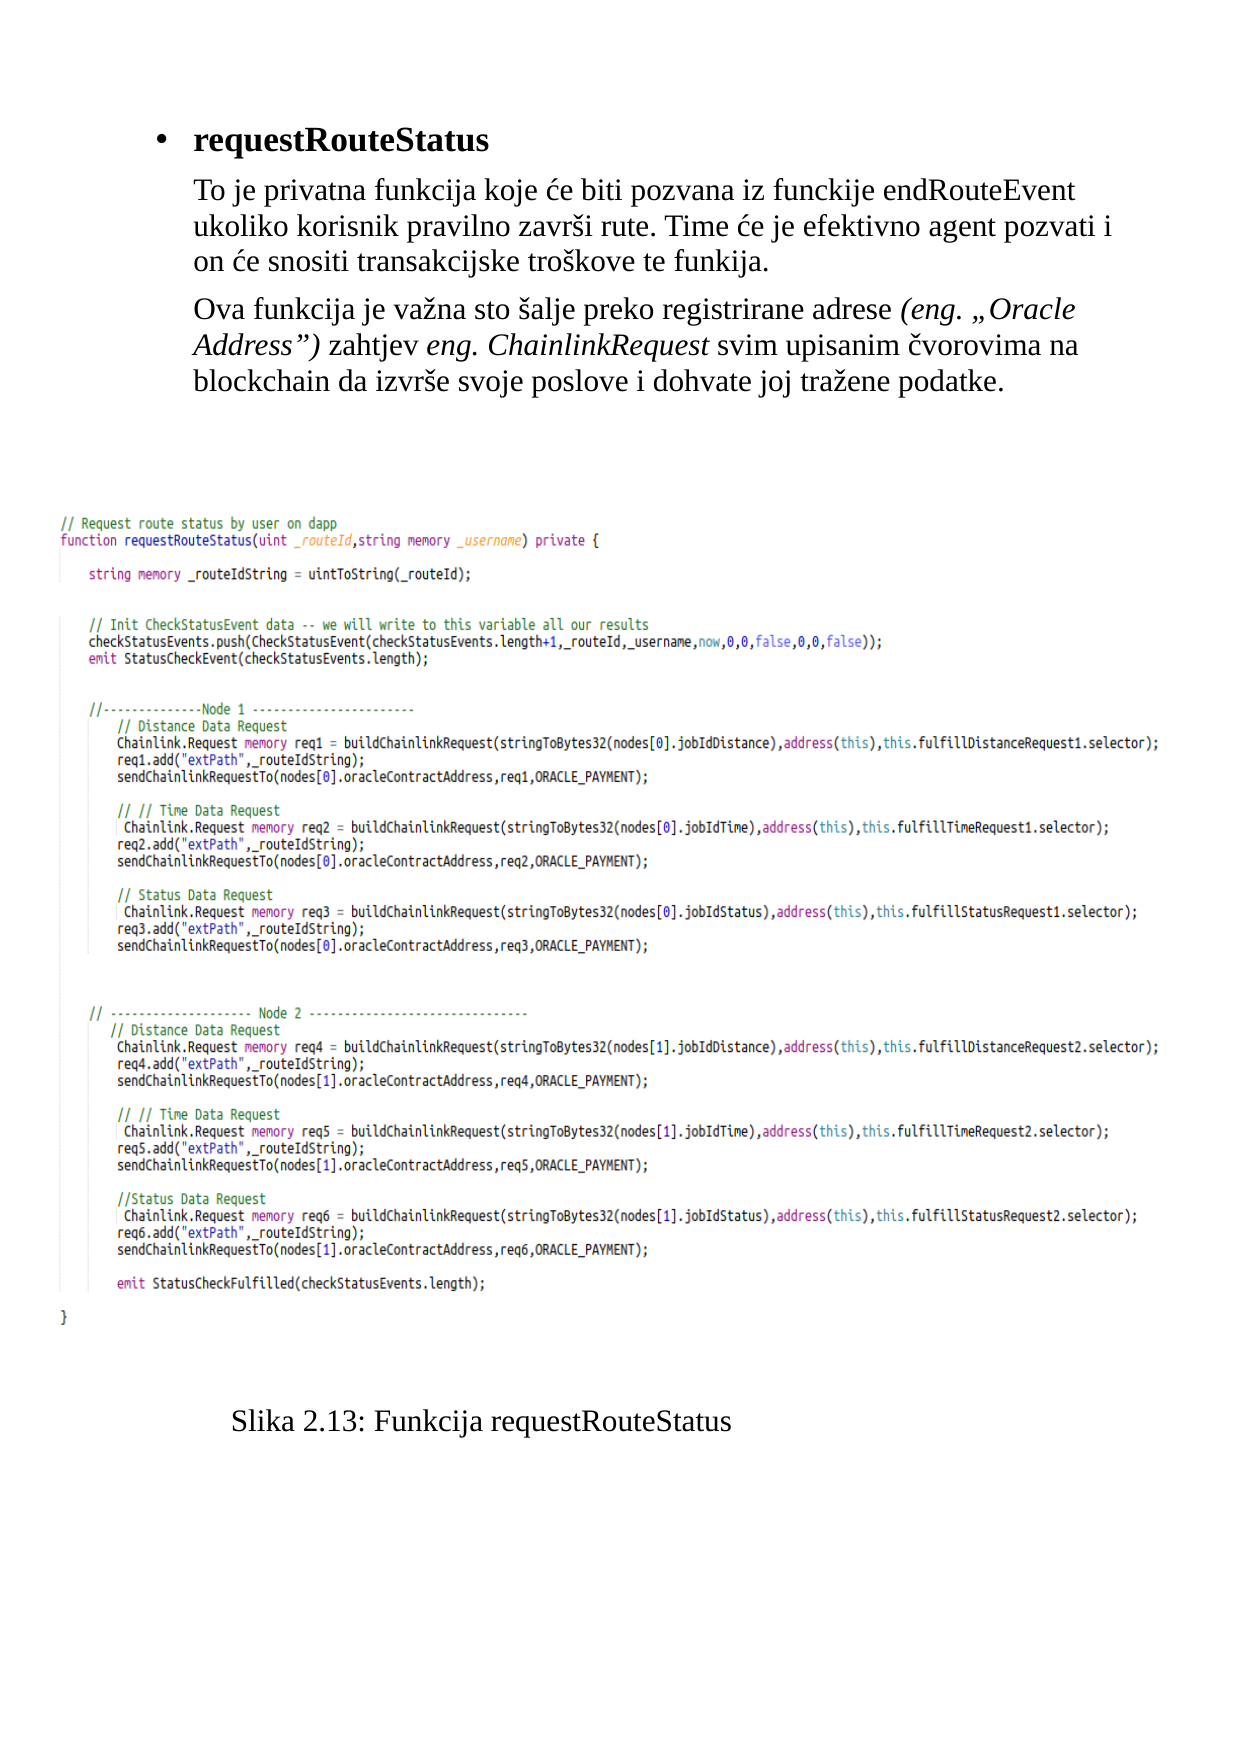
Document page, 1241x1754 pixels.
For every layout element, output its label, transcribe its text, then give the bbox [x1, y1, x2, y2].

picture [34, 496, 1207, 1349]
list Slika 2.13: Funkcija requestRouteStatus [193, 1402, 1122, 1438]
list To je privatna funkcija koje će biti pozvana iz funckije endRouteEvent ukoliko korisnik pravilno završi rute. Time će je efektivno agent pozvati i on će snositi transakcijske troškove te funkija. [156, 171, 1122, 279]
list requestRouteStatus [156, 118, 1122, 159]
list Ova funkcija je važna sto šalje preko registrirane adrese (eng. „Oracle Address”) zahtjev eng. ChainlinkRequest svim upisanim čvorovima na blockchain da izvrše svoje poslove i dohvate joj tražene podatke. [156, 291, 1122, 398]
